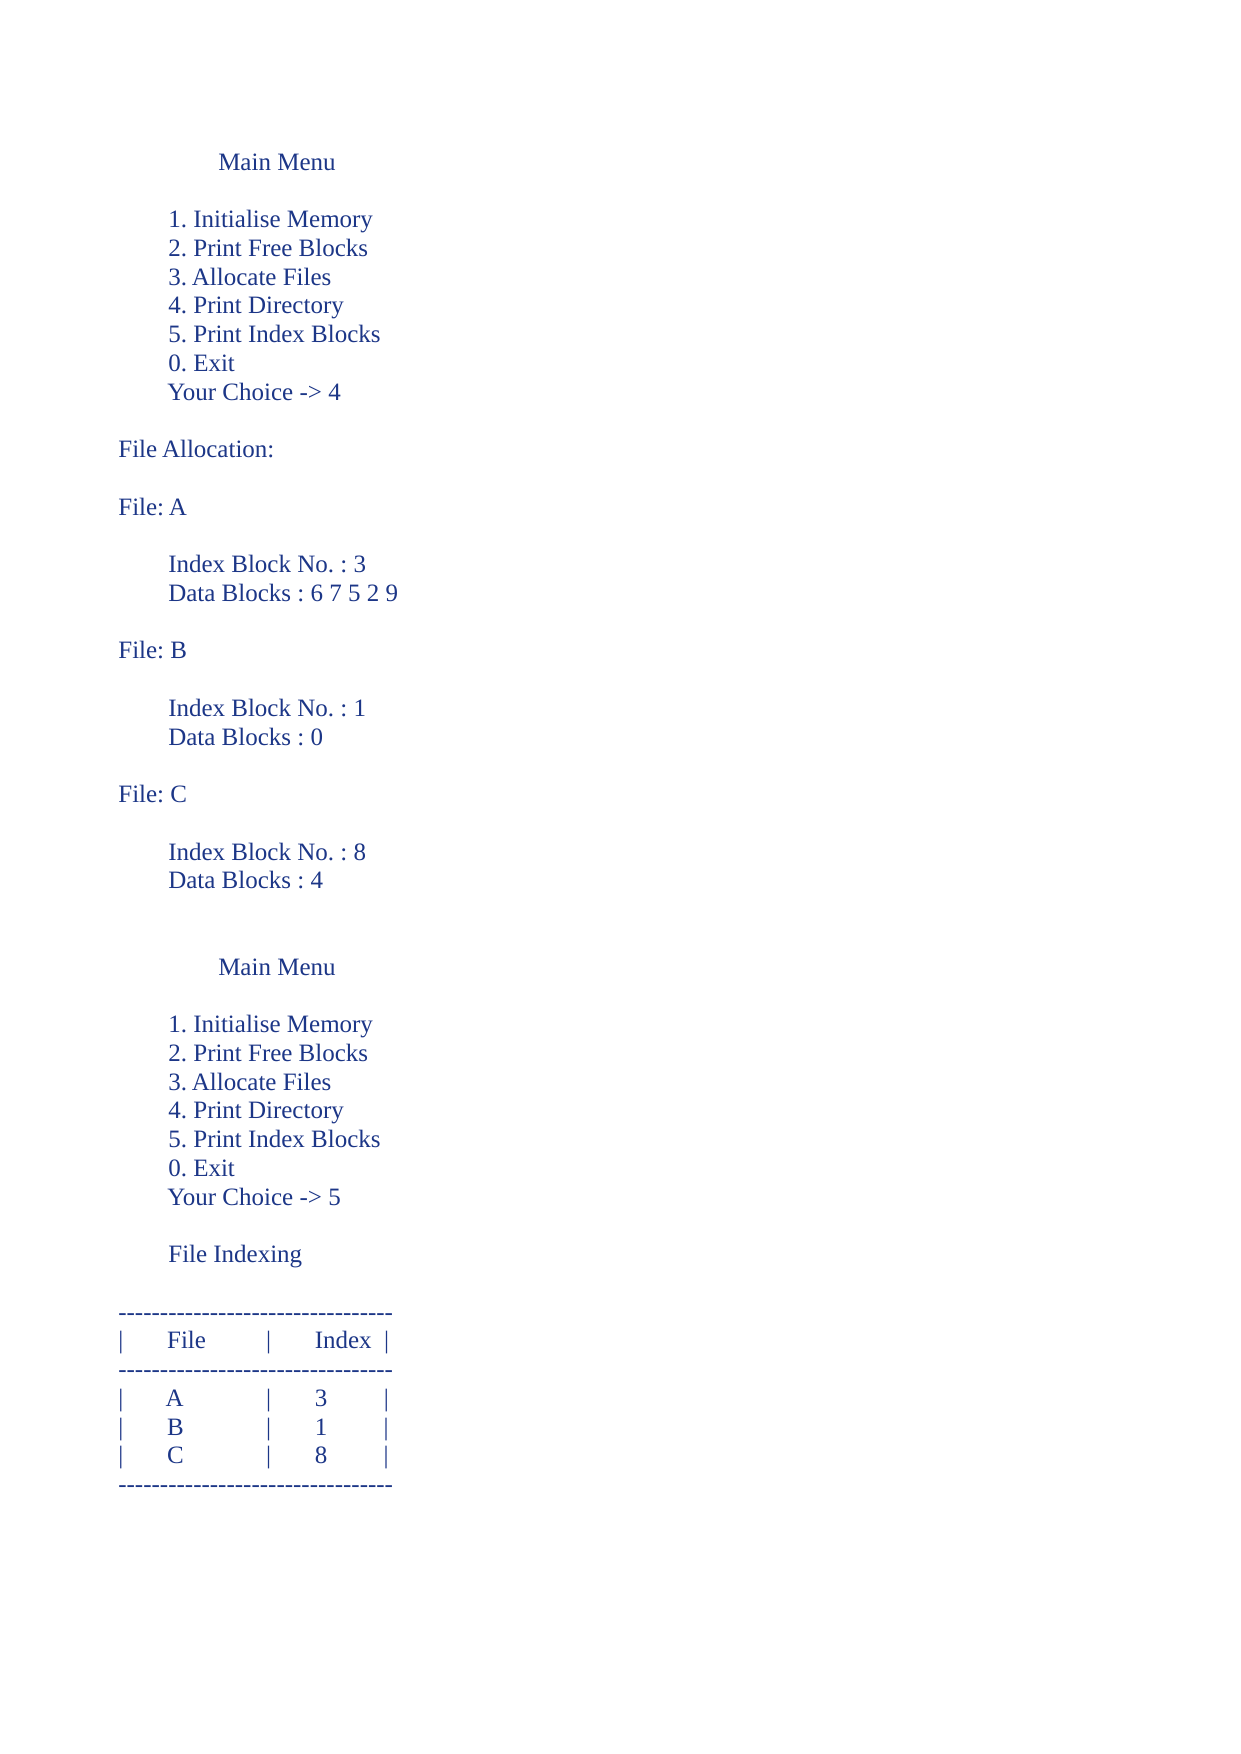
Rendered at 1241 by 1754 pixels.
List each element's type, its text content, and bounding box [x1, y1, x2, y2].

text File: C [118, 779, 1122, 808]
text 0. Exit [118, 348, 1122, 377]
text Index Block No. : 1 [118, 693, 1122, 722]
text --------------------------------- [118, 1354, 1122, 1383]
text | C | 8 | [118, 1441, 1122, 1469]
text 2. Print Free Blocks [118, 1038, 1122, 1067]
text | A | 3 | [118, 1383, 1122, 1412]
text File Allocation: [118, 434, 1122, 463]
text File: A [118, 492, 1122, 521]
text | File | Index | [118, 1326, 1122, 1354]
text Your Choice -> 5 [118, 1182, 1122, 1211]
text --------------------------------- [118, 1469, 1122, 1498]
text Index Block No. : 8 [118, 837, 1122, 866]
text Data Blocks : 4 [118, 866, 1122, 894]
text 4. Print Directory [118, 291, 1122, 319]
text Your Choice -> 4 [118, 377, 1122, 406]
text | B | 1 | [118, 1412, 1122, 1441]
text 5. Print Index Blocks [118, 1124, 1122, 1153]
text 1. Initialise Memory [118, 204, 1122, 233]
text 5. Print Index Blocks [118, 319, 1122, 348]
text --------------------------------- [118, 1297, 1122, 1326]
text 4. Print Directory [118, 1096, 1122, 1124]
text 2. Print Free Blocks [118, 233, 1122, 262]
text File Indexing [118, 1239, 1122, 1268]
text File: B [118, 636, 1122, 664]
text Data Blocks : 6 7 5 2 9 [118, 578, 1122, 607]
text 3. Allocate Files [118, 262, 1122, 291]
text 1. Initialise Memory [118, 1009, 1122, 1038]
text 0. Exit [118, 1153, 1122, 1182]
text Index Block No. : 3 [118, 549, 1122, 578]
text Data Blocks : 0 [118, 722, 1122, 751]
text 3. Allocate Files [118, 1067, 1122, 1096]
text Main Menu [118, 147, 1122, 176]
text Main Menu [118, 952, 1122, 981]
